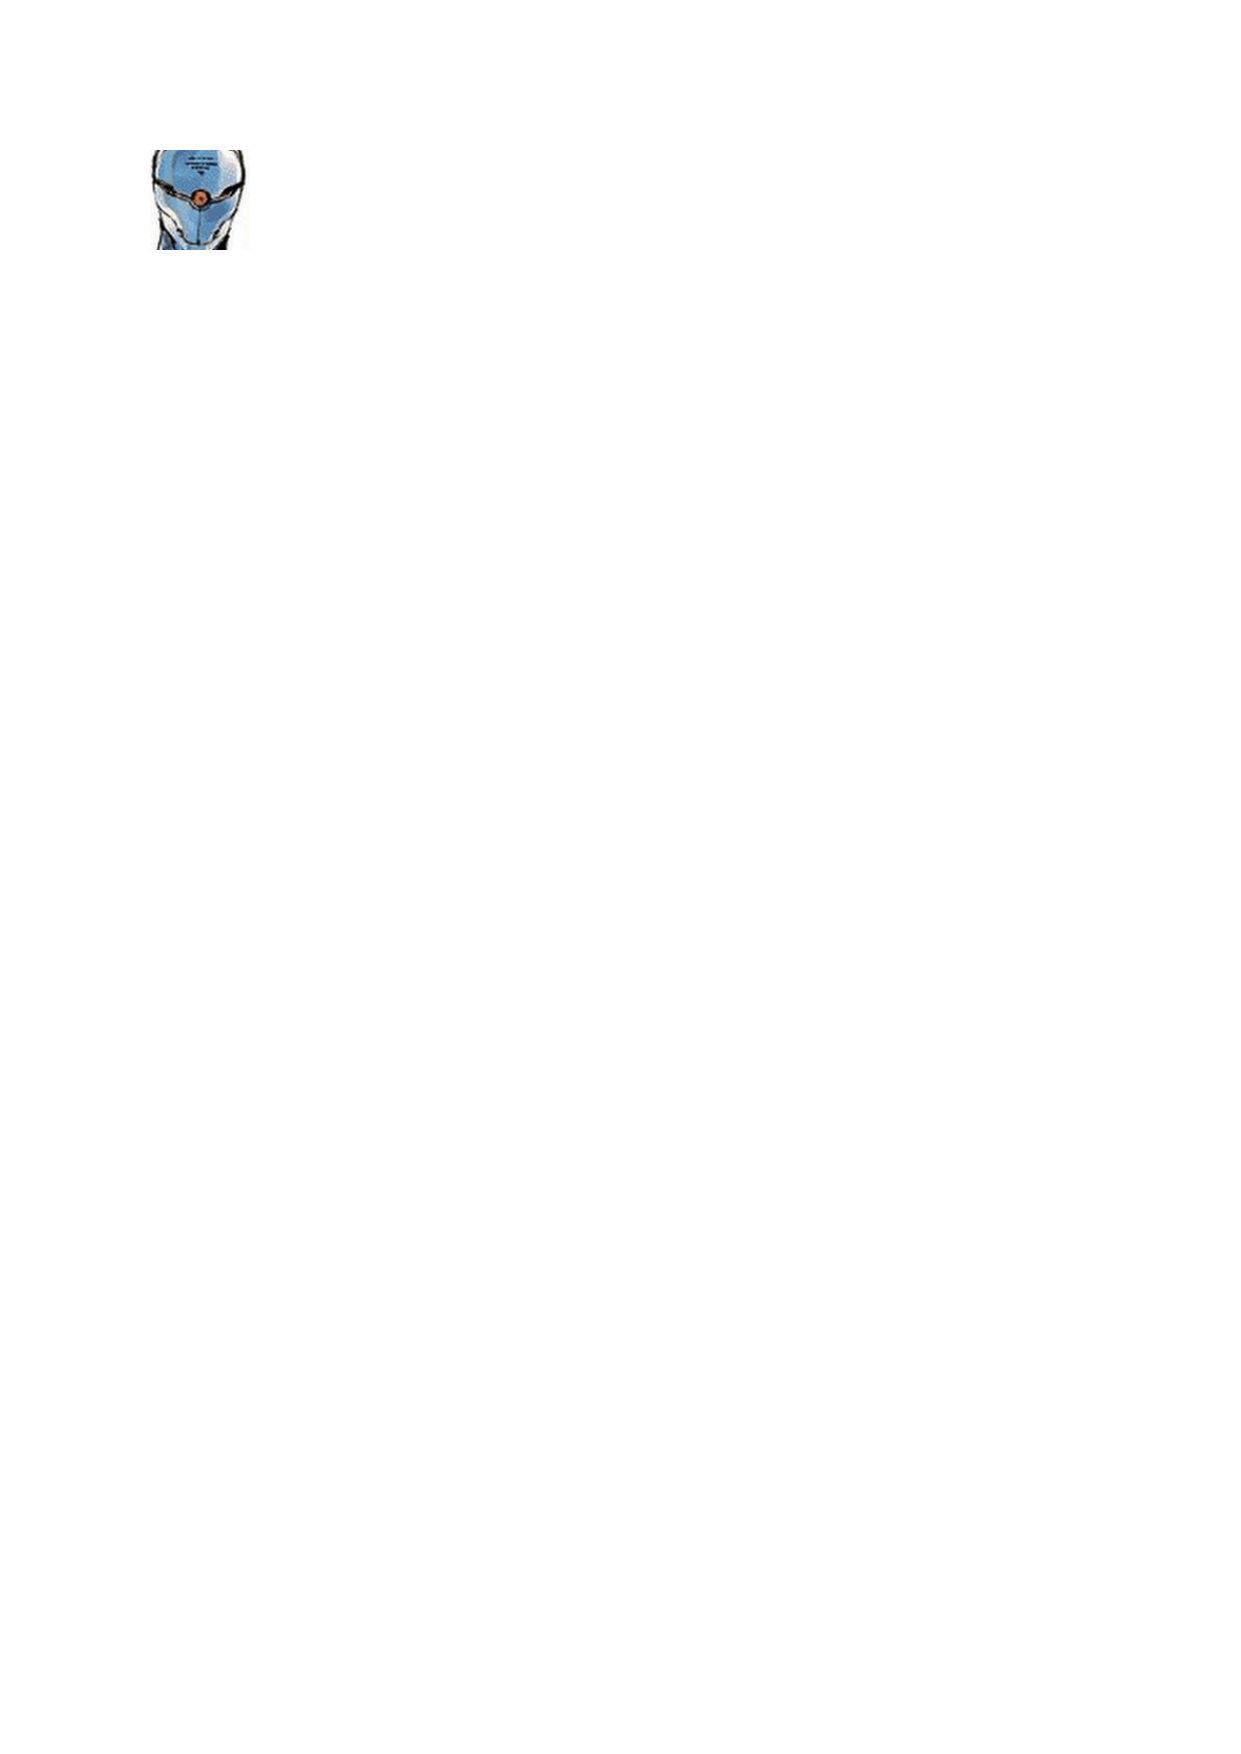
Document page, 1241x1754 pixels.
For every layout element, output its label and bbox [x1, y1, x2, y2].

picture [150, 150, 251, 250]
